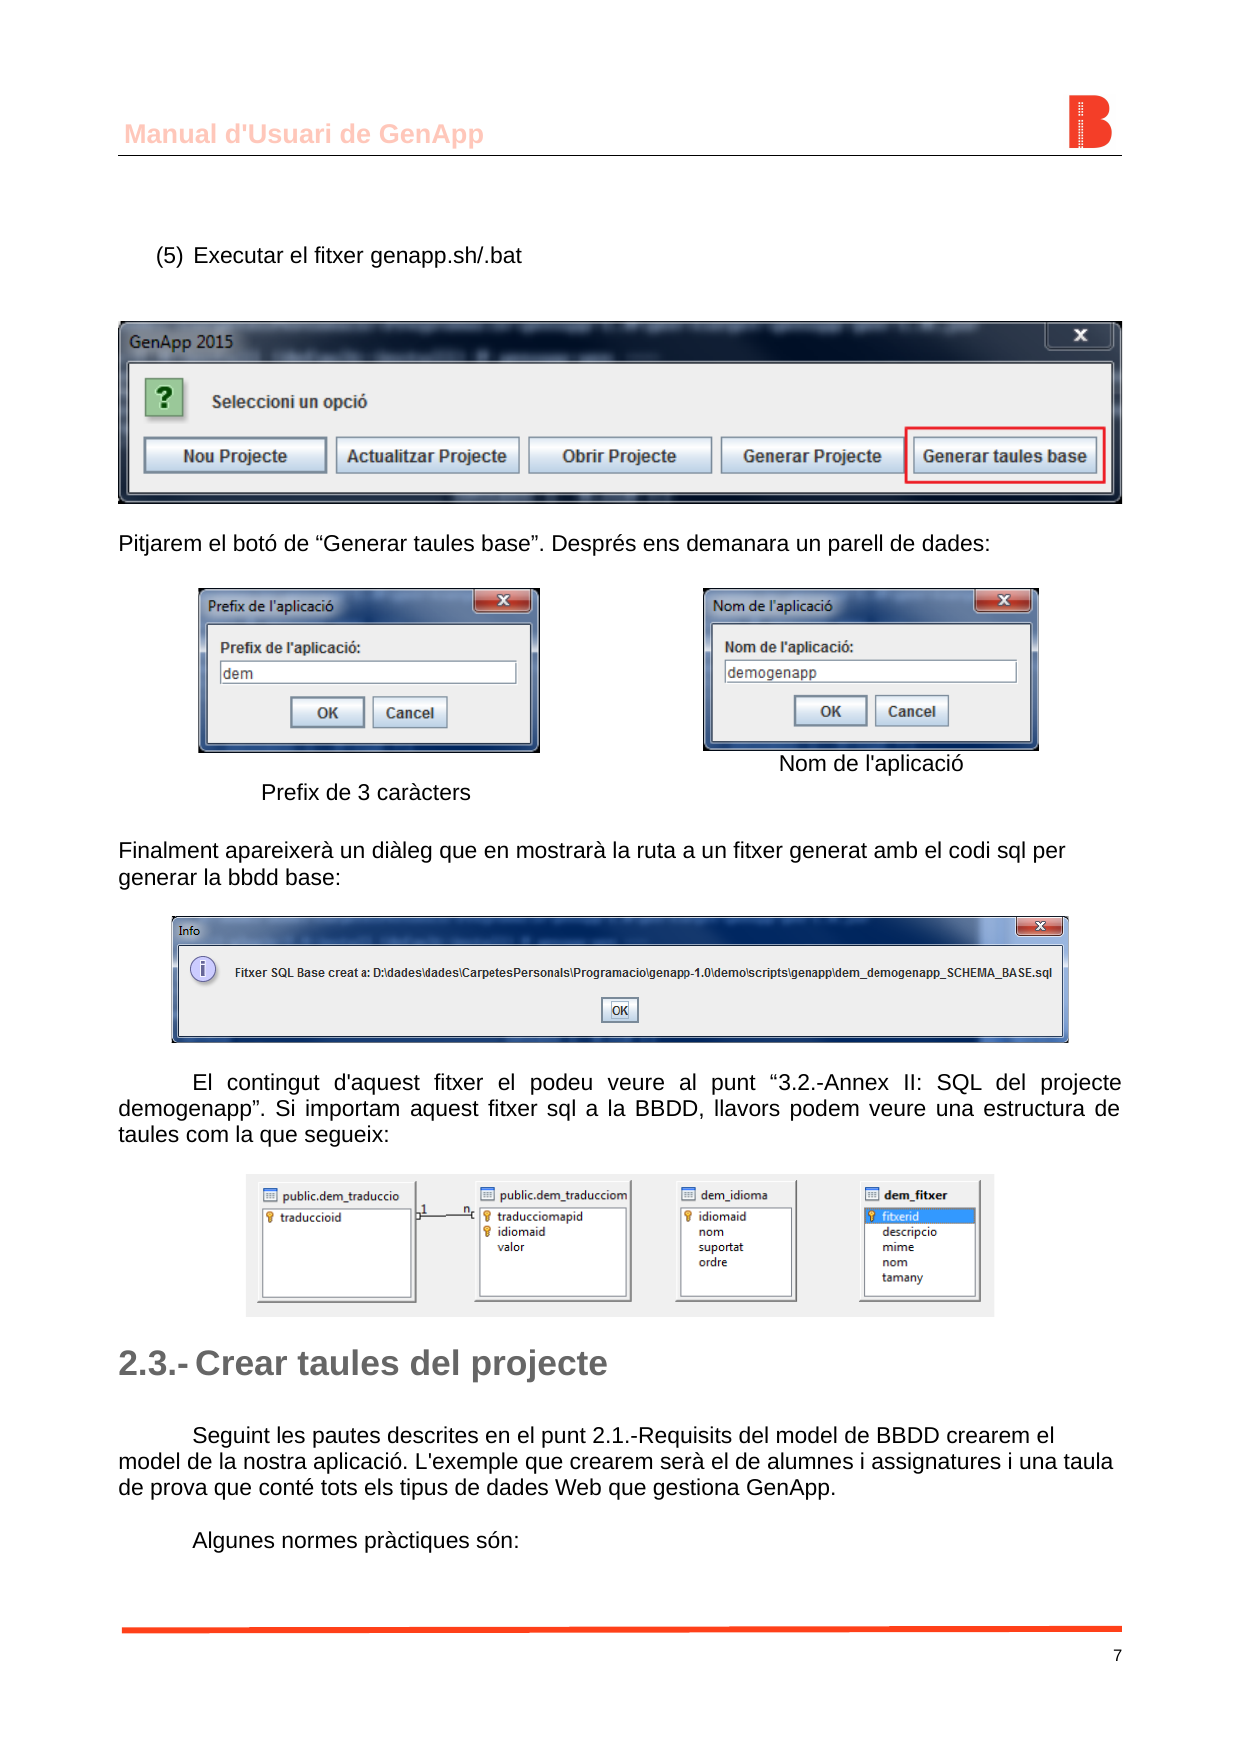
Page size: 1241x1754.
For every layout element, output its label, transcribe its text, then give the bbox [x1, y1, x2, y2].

text Seguint les pautes descrites en el punt 2.1.-Requisits del model de BBDD crearem el model de la nostra aplicació. L'exemple que crearem serà el de alumnes i assignatures i una taula de prova que conté tots els tipus de dades Web que gestiona GenApp. [118, 1422, 1122, 1501]
picture [118, 321, 1123, 504]
list Executar el fitxer genapp.sh/.bat [156, 242, 1122, 268]
picture [198, 588, 540, 753]
text El contingut d'aquest fitxer el podeu veure al punt “3.2.-Annex II: SQL del projecte demogenapp”. Si importam aquest fitxer sql a la BBDD, llavors podem veure una estructura de taules com la que segueix: [118, 1069, 1122, 1148]
picture [171, 916, 1069, 1043]
picture [1063, 94, 1117, 150]
subtitle Crear taules del projecte [118, 1342, 1122, 1383]
text Finalment apareixerà un diàleg que en mostrarà la ruta a un fitxer generat amb el codi sql per generar la bbdd base: [118, 837, 1122, 890]
picture [703, 588, 1039, 751]
table_header Prefix de 3 caràcters [118, 583, 620, 811]
table_header Nom de l'aplicació [620, 583, 1122, 811]
text Algunes normes pràctiques són: [118, 1527, 1122, 1553]
text Pitjarem el botó de “Generar taules base”. Després ens demanara un parell de dades: [118, 530, 1122, 556]
picture [245, 1174, 995, 1317]
